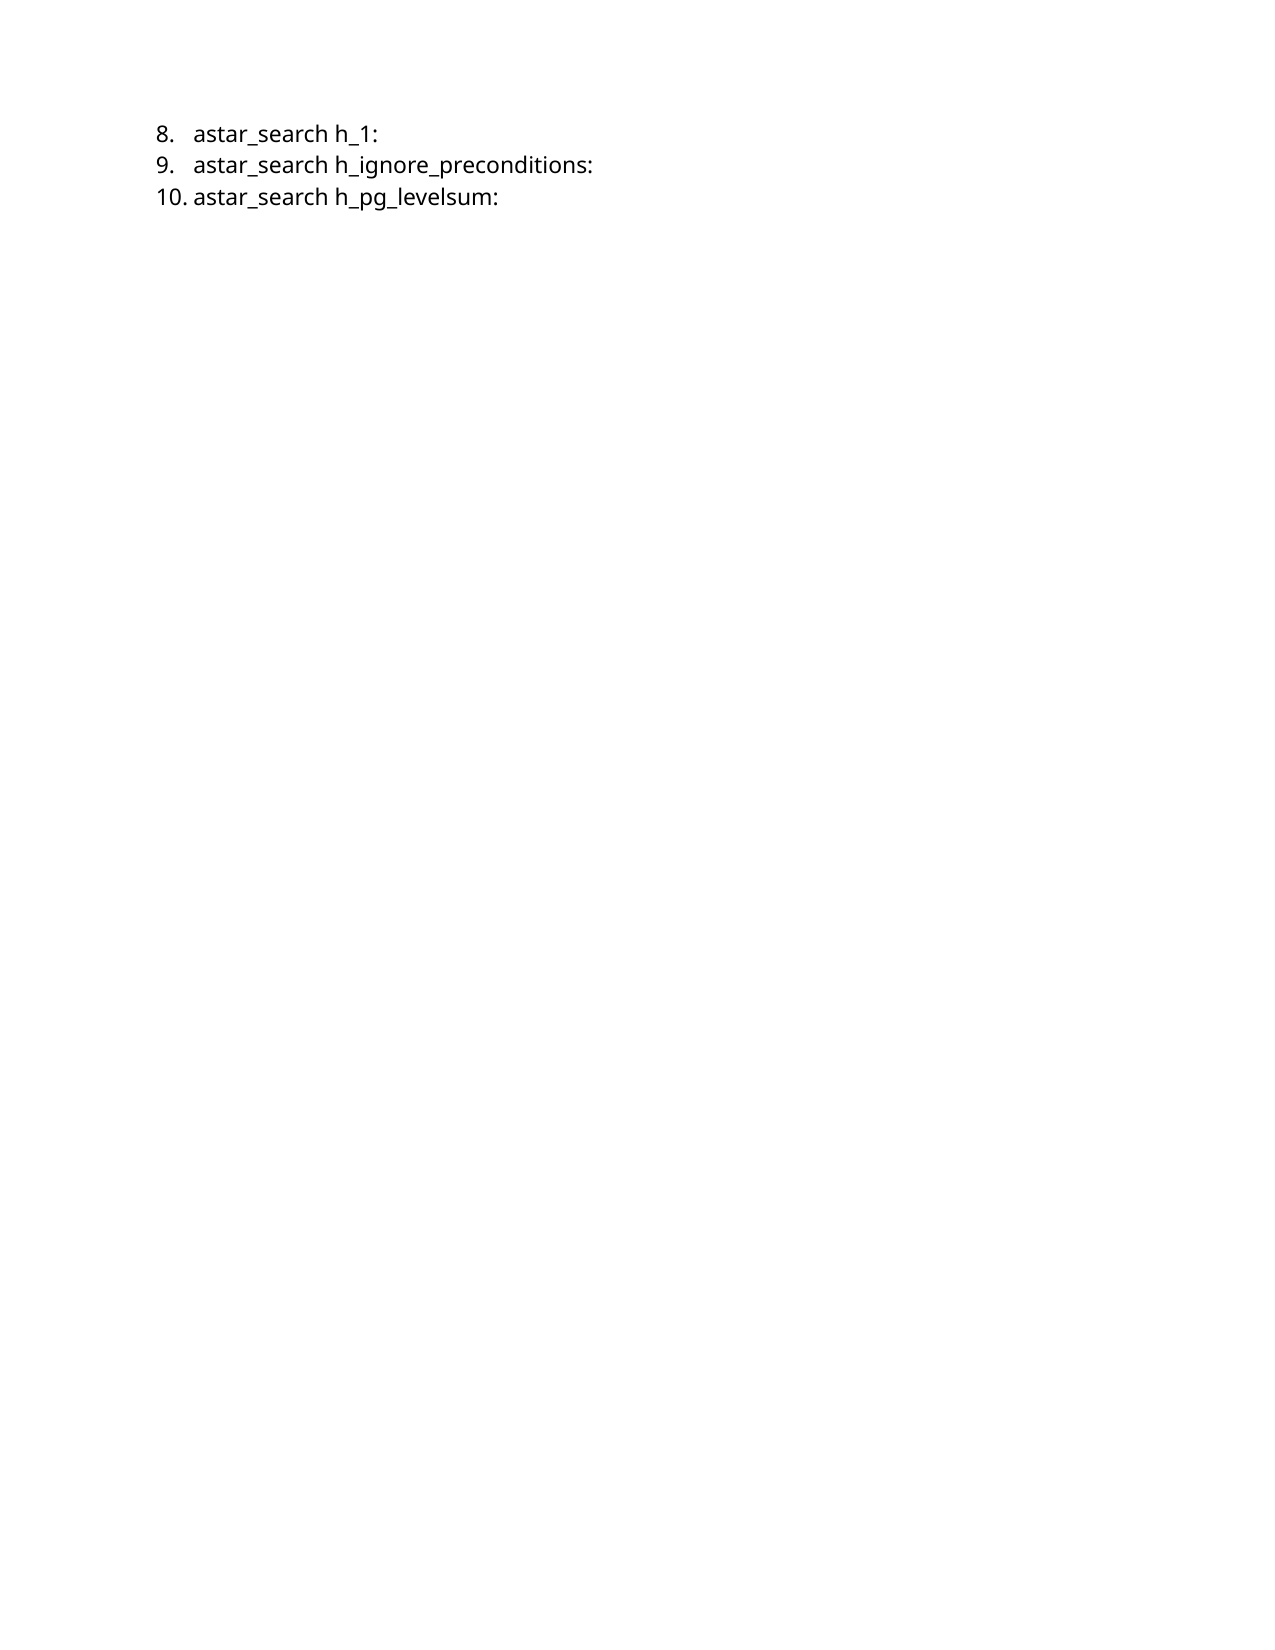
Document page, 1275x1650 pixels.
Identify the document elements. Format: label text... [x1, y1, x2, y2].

list astar_search h_ignore_preconditions: [156, 149, 1157, 181]
list astar_search h_1: [156, 118, 1157, 149]
list astar_search h_pg_levelsum: [156, 181, 1157, 212]
